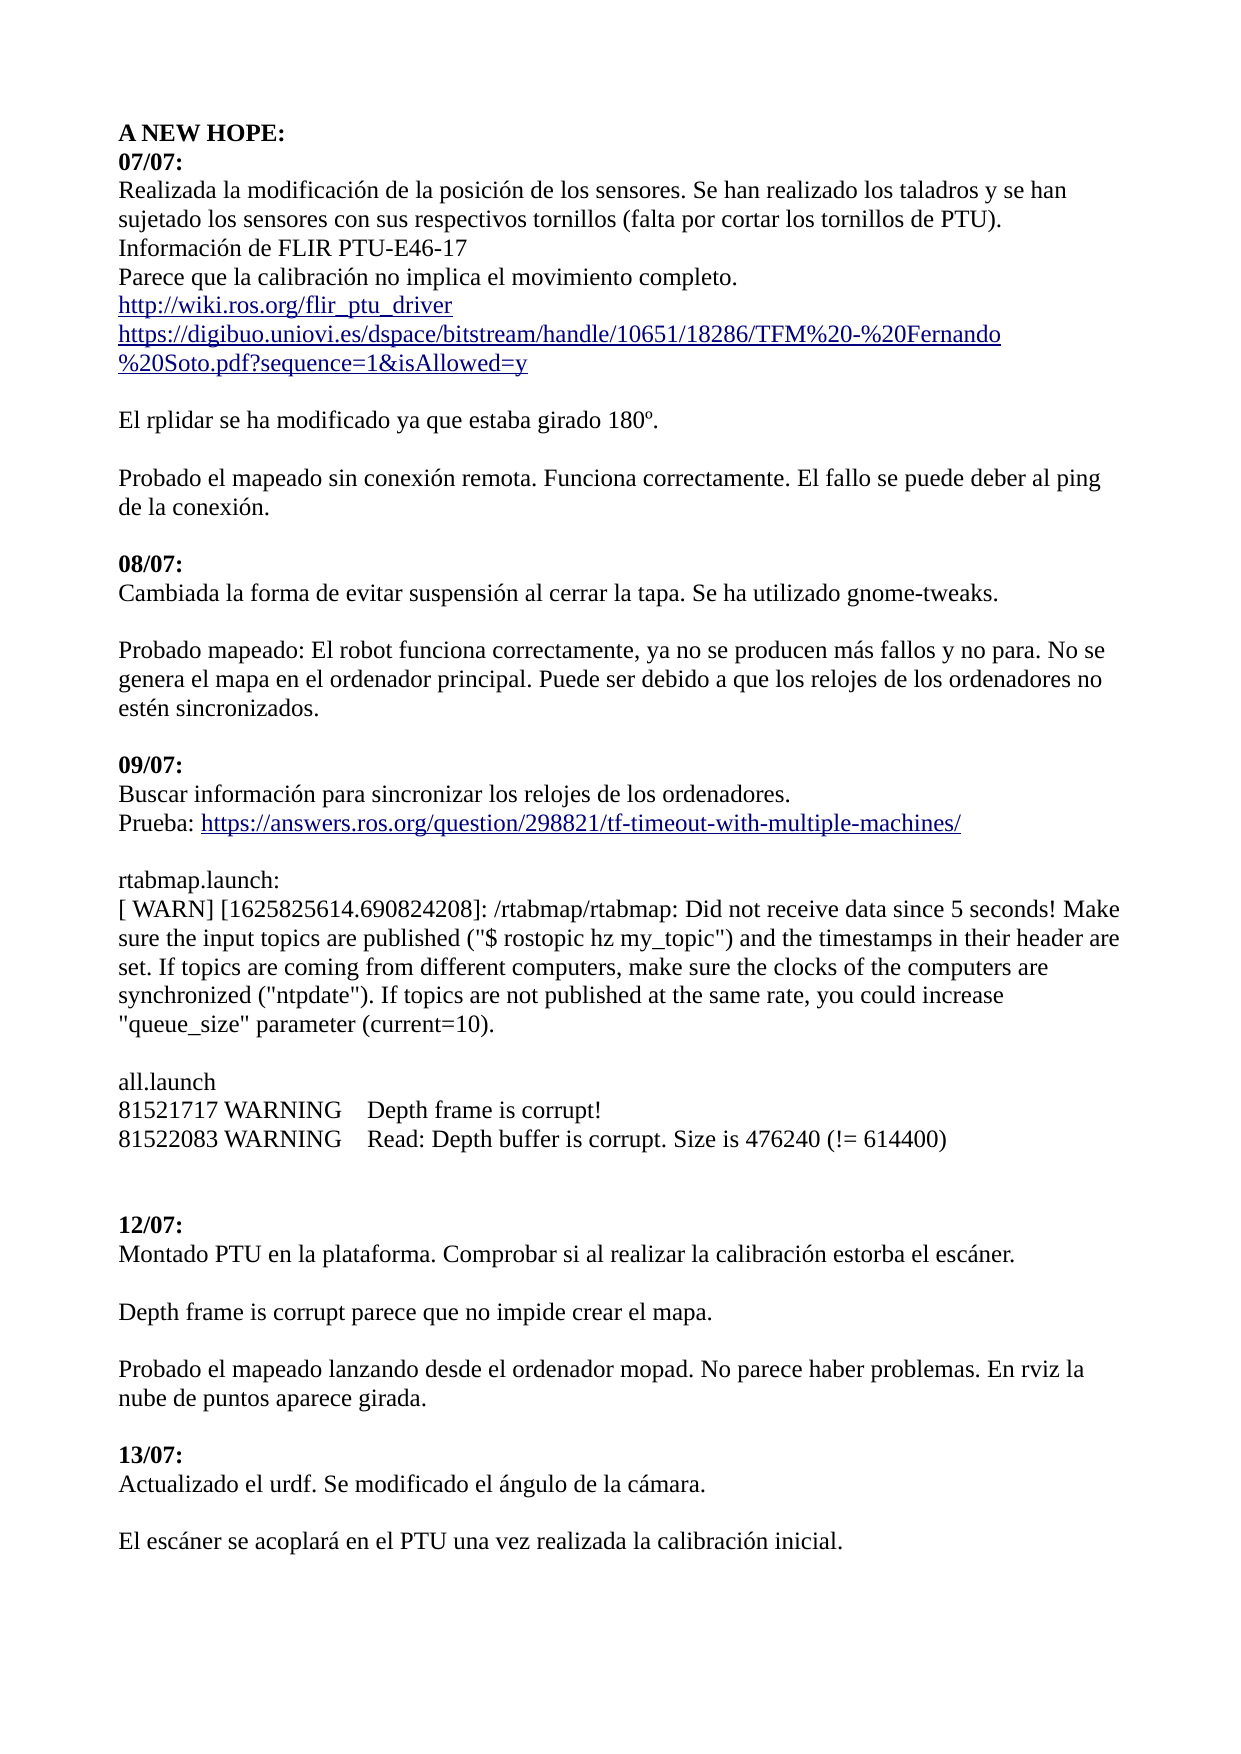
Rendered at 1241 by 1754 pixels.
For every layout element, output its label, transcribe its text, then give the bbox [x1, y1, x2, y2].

text rtabmap.launch: [118, 866, 1122, 894]
text 81521717 WARNING Depth frame is corrupt! [118, 1096, 1122, 1124]
text El rplidar se ha modificado ya que estaba girado 180º. [118, 406, 1122, 434]
text 08/07: [118, 549, 1122, 578]
text Prueba: https://answers.ros.org/question/298821/tf-timeout-with-multiple-machines/ [118, 808, 1122, 837]
text El escáner se acoplará en el PTU una vez realizada la calibración inicial. [118, 1526, 1122, 1555]
text all.launch [118, 1067, 1122, 1096]
text Montado PTU en la plataforma. Comprobar si al realizar la calibración estorba el escáner. [118, 1239, 1122, 1268]
text [ WARN] [1625825614.690824208]: /rtabmap/rtabmap: Did not receive data since 5 seconds! Make sure the input topics are published ("$ rostopic hz my_topic") and the timestamps in their header are set. If topics are coming from different computers, make sure the clocks of the computers are synchronized ("ntpdate"). If topics are not published at the same rate, you could increase "queue_size" parameter (current=10). [118, 894, 1122, 1038]
text Depth frame is corrupt parece que no impide crear el mapa. [118, 1297, 1122, 1326]
text Probado mapeado: El robot funciona correctamente, ya no se producen más fallos y no para. No se genera el mapa en el ordenador principal. Puede ser debido a que los relojes de los ordenadores no estén sincronizados. [118, 636, 1122, 722]
text http://wiki.ros.org/flir_ptu_driver [118, 291, 1122, 319]
text 09/07: [118, 751, 1122, 779]
text Probado el mapeado lanzando desde el ordenador mopad. No parece haber problemas. En rviz la nube de puntos aparece girada. [118, 1354, 1122, 1412]
text A NEW HOPE: [118, 118, 1122, 147]
text 81522083 WARNING Read: Depth buffer is corrupt. Size is 476240 (!= 614400) [118, 1124, 1122, 1153]
text 13/07: [118, 1441, 1122, 1469]
text Cambiada la forma de evitar suspensión al cerrar la tapa. Se ha utilizado gnome-tweaks. [118, 578, 1122, 607]
text Realizada la modificación de la posición de los sensores. Se han realizado los taladros y se han sujetado los sensores con sus respectivos tornillos (falta por cortar los tornillos de PTU). [118, 176, 1122, 233]
text Buscar información para sincronizar los relojes de los ordenadores. [118, 779, 1122, 808]
text 07/07: [118, 147, 1122, 176]
text https://digibuo.uniovi.es/dspace/bitstream/handle/10651/18286/TFM%20-%20Fernando%20Soto.pdf?sequence=1&isAllowed=y [118, 319, 1122, 377]
text Información de FLIR PTU-E46-17 [118, 233, 1122, 262]
text 12/07: [118, 1211, 1122, 1239]
text Probado el mapeado sin conexión remota. Funciona correctamente. El fallo se puede deber al ping de la conexión. [118, 463, 1122, 521]
text Actualizado el urdf. Se modificado el ángulo de la cámara. [118, 1469, 1122, 1498]
text Parece que la calibración no implica el movimiento completo. [118, 262, 1122, 291]
